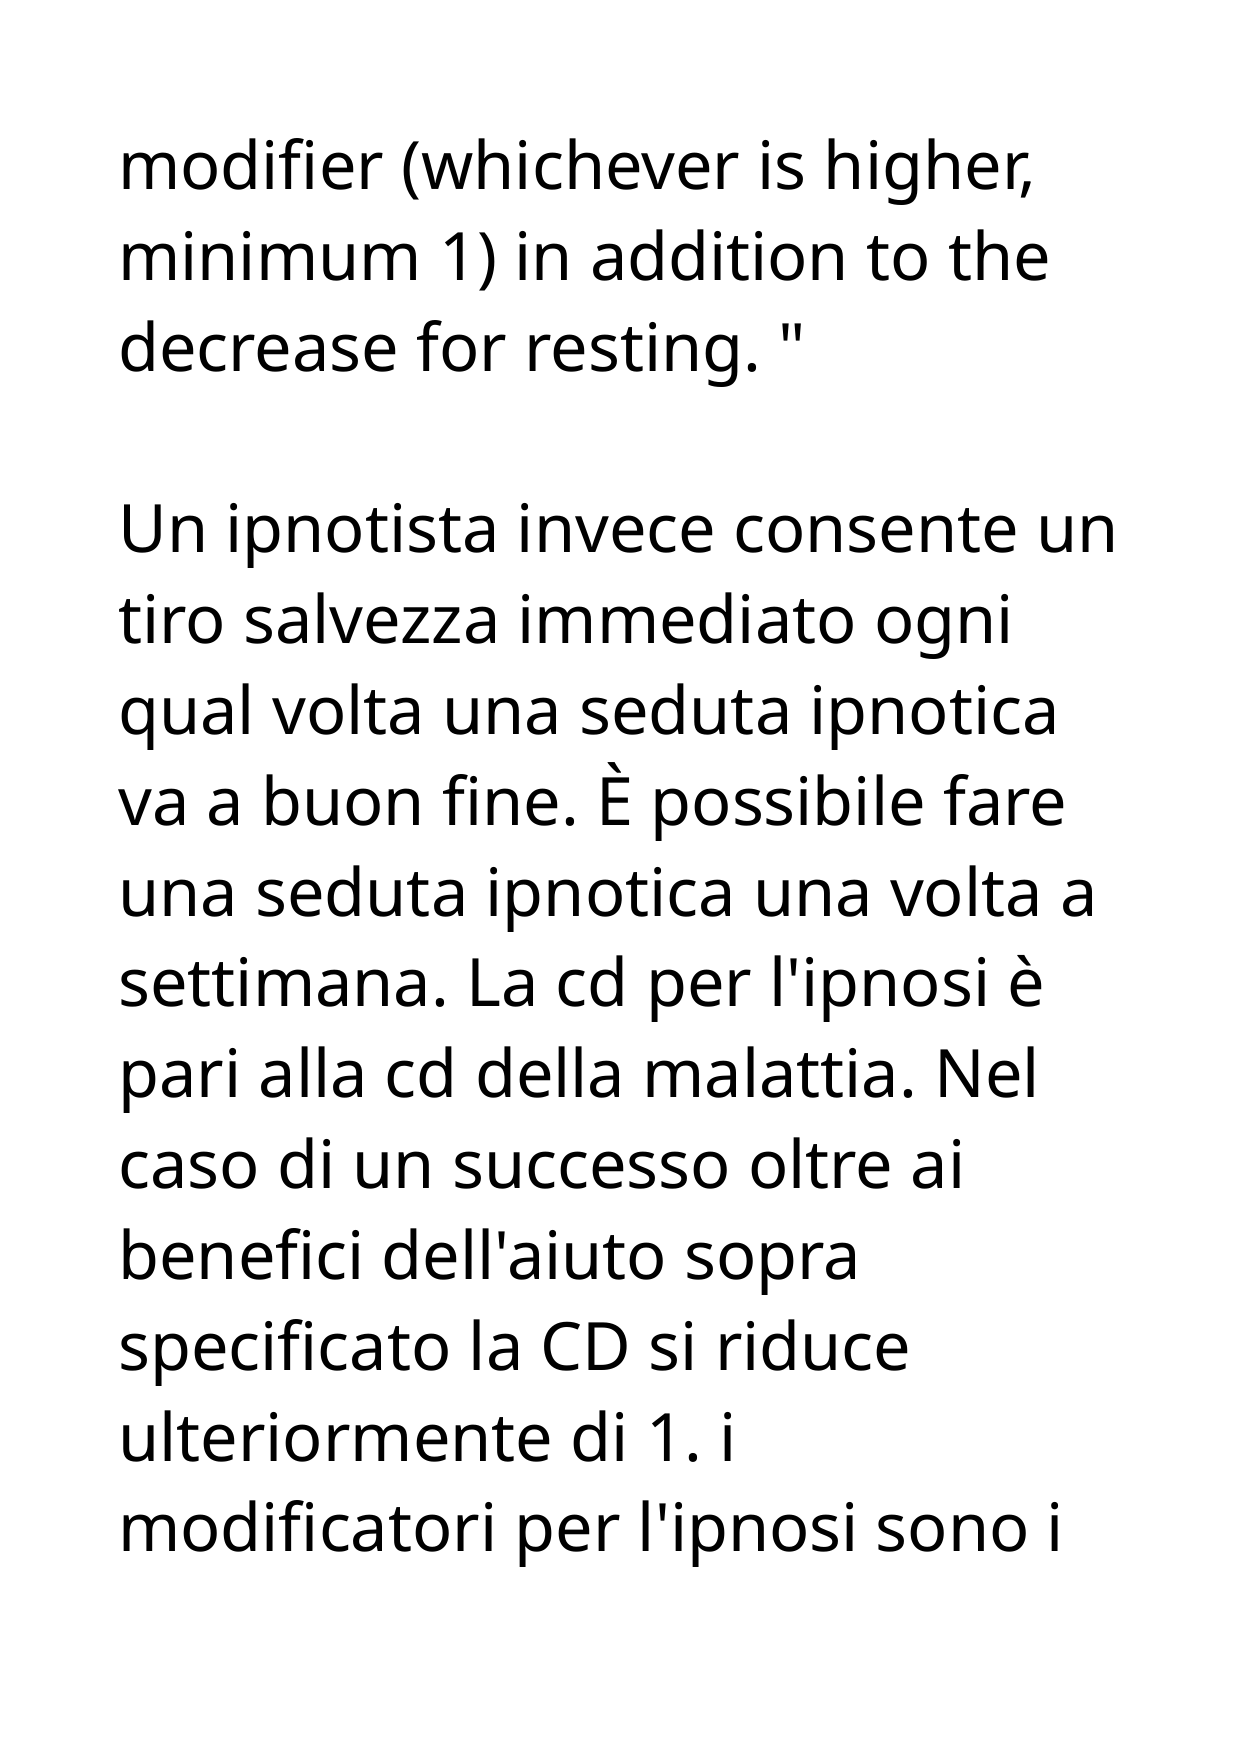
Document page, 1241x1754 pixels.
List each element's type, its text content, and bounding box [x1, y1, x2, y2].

text modifier (whichever is higher, minimum 1) in addition to the decrease for resting. " [118, 118, 1122, 391]
text Un ipnotista invece consente un tiro salvezza immediato ogni qual volta una seduta ipnotica va a buon fine. È possibile fare una seduta ipnotica una volta a settimana. La cd per l'ipnosi è pari alla cd della malattia. Nel caso di un successo oltre ai benefici dell'aiuto sopra specificato la CD si riduce ulteriormente di 1. i modificatori per l'ipnosi sono i [118, 481, 1122, 1571]
